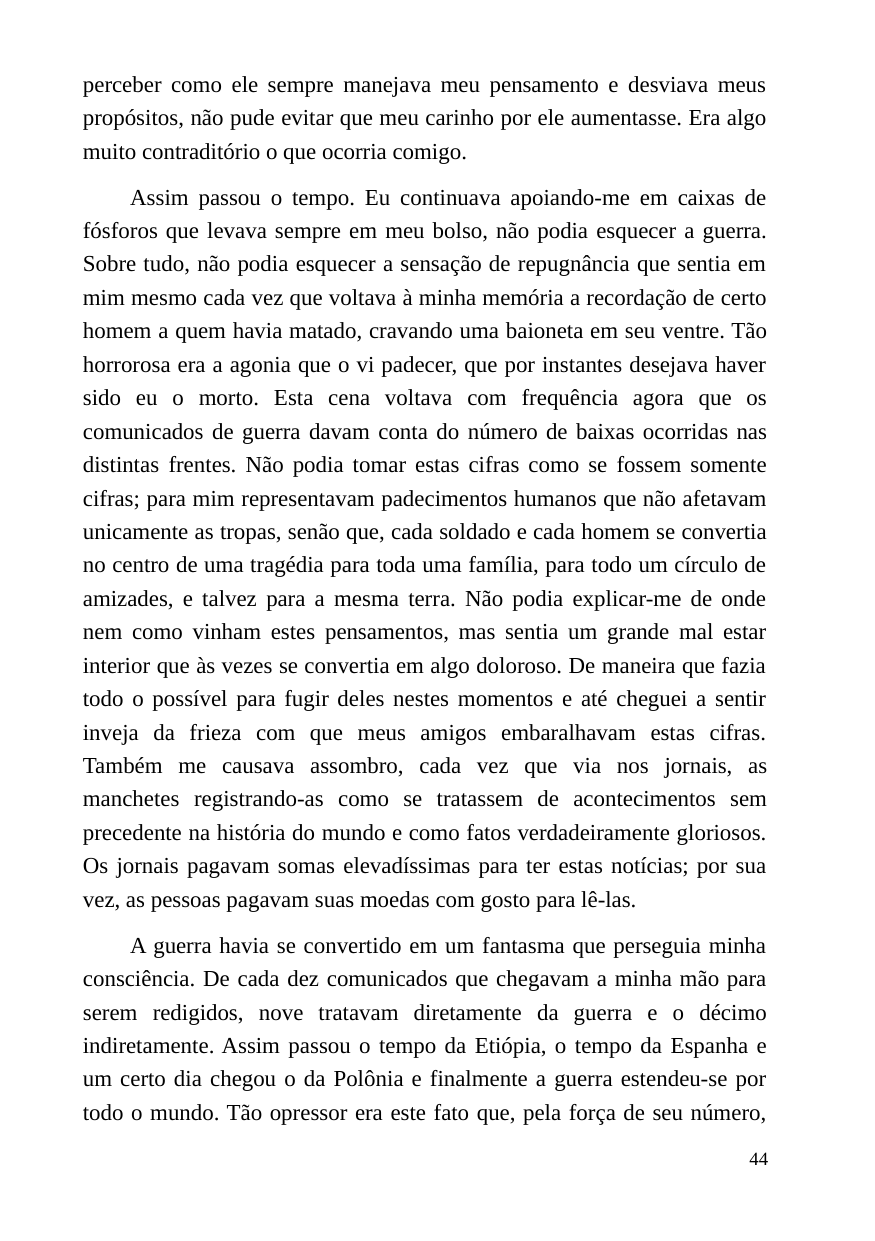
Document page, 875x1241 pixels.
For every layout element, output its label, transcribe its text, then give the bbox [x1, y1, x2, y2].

text A guerra havia se convertido em um fantasma que perseguia minha consciência. De cada dez comunicados que chegavam a minha mão para serem redigidos, nove tratavam diretamente da guerra e o décimo indiretamente. Assim passou o tempo da Etiópia, o tempo da Espanha e um certo dia chegou o da Polônia e finalmente a guerra estendeu-se por todo o mundo. Tão opressor era este fato que, pela força de seu número, [83, 932, 768, 1125]
text Assim passou o tempo. Eu continuava apoiando-me em caixas de fósforos que levava sempre em meu bolso, não podia esquecer a guerra. Sobre tudo, não podia esquecer a sensação de repugnância que sentia em mim mesmo cada vez que voltava à minha memória a recordação de certo homem a quem havia matado, cravando uma baioneta em seu ventre. Tão horrorosa era a agonia que o vi padecer, que por instantes desejava haver sido eu o morto. Esta cena voltava com frequência agora que os comunicados de guerra davam conta do número de baixas ocorridas nas distintas frentes. Não podia tomar estas cifras como se fossem somente cifras; para mim representavam padecimentos humanos que não afetavam unicamente as tropas, senão que, cada soldado e cada homem se convertia no centro de uma tragédia para toda uma família, para todo um círculo de amizades, e talvez para a mesma terra. Não podia explicar-me de onde nem como vinham estes pensamentos, mas sentia um grande mal estar interior que às vezes se convertia em algo doloroso. De maneira que fazia todo o possível para fugir deles nestes momentos e até cheguei a sentir inveja da frieza com que meus amigos embaralhavam estas cifras. Também me causava assombro, cada vez que via nos jornais, as manchetes registrando-as como se tratassem de acontecimentos sem precedente na história do mundo e como fatos verdadeiramente gloriosos. Os jornais pagavam somas elevadíssimas para ter estas notícias; por sua vez, as pessoas pagavam suas moedas com gosto para lê-las. [83, 184, 768, 912]
text perceber como ele sempre manejava meu pensamento e desviava meus propósitos, não pude evitar que meu carinho por ele aumentasse. Era algo muito contraditório o que ocorria comigo. [83, 71, 768, 164]
